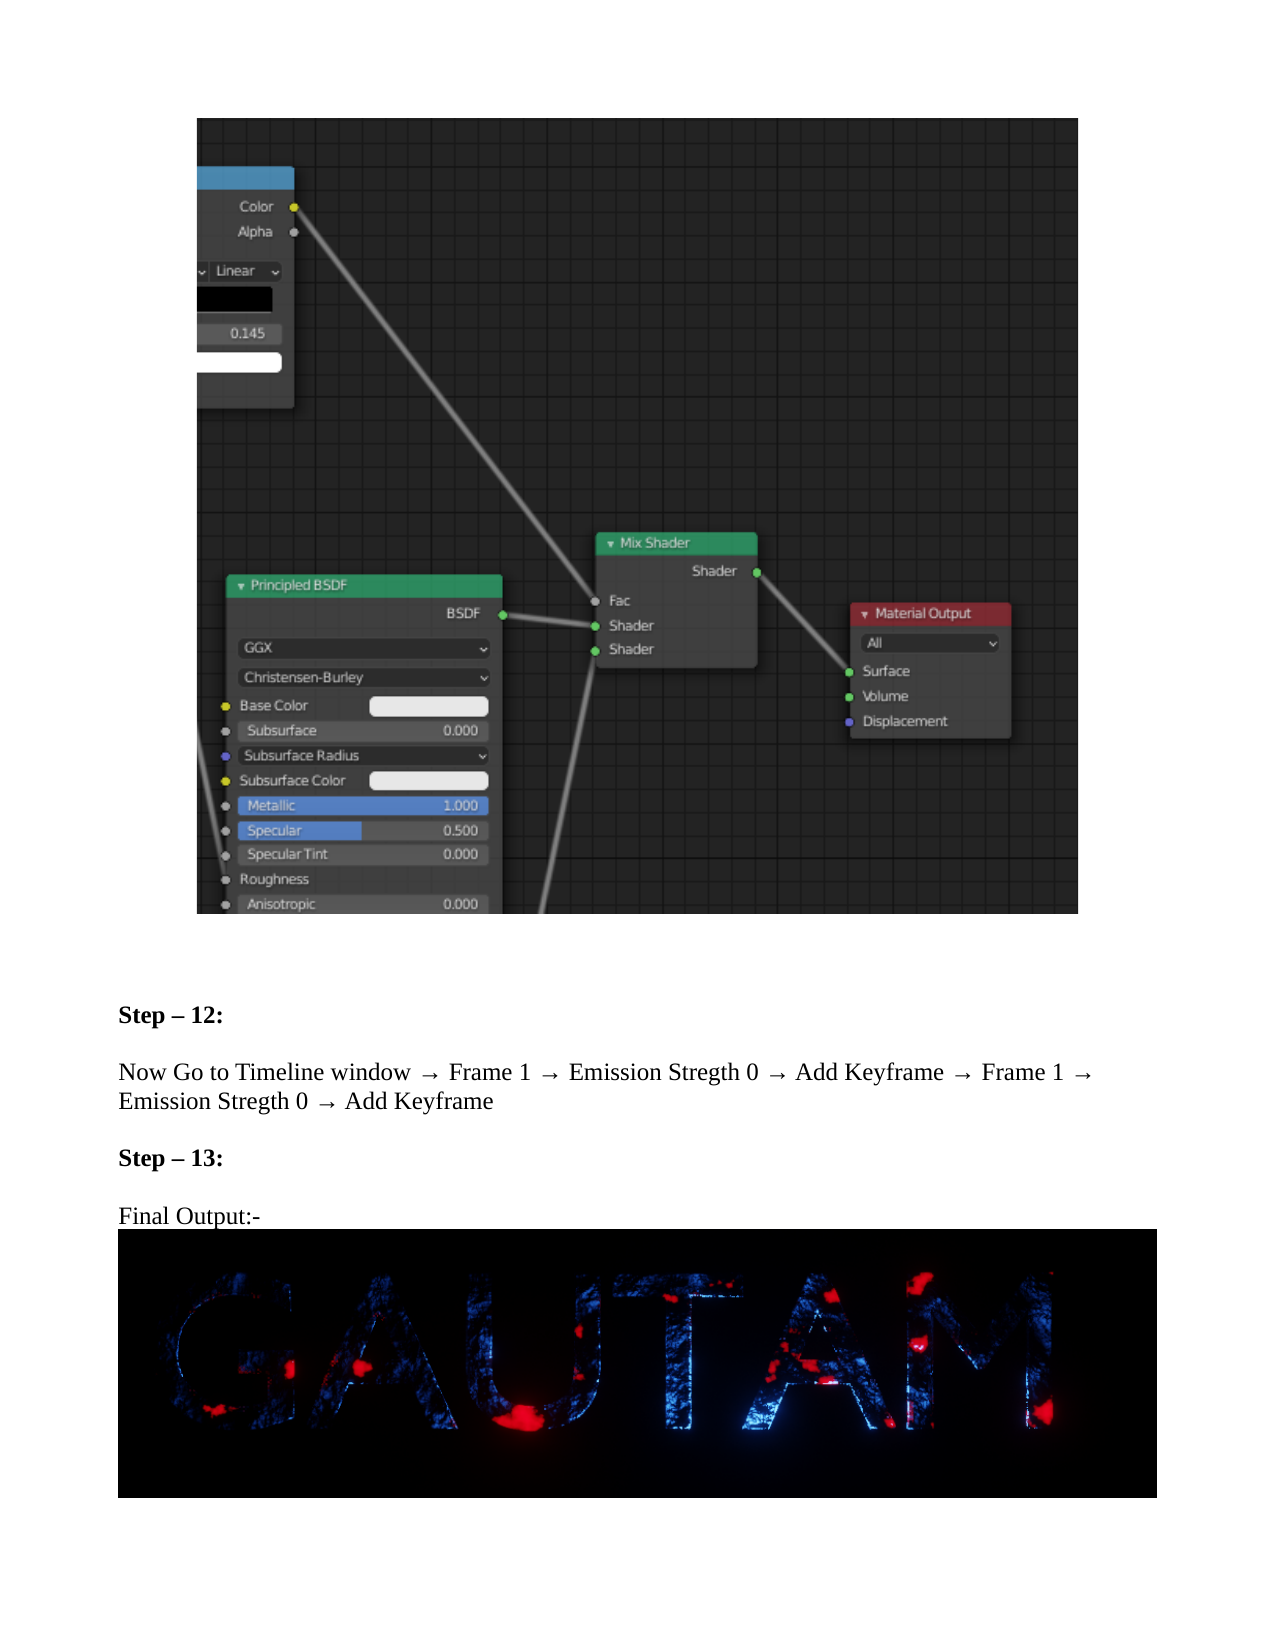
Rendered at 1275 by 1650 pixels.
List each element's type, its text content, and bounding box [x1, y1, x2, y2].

picture [196, 118, 1079, 914]
text Now Go to Timeline window → Frame 1 → Emission Stregth 0 → Add Keyframe → Frame 1 → Emission Stregth 0 → Add Keyframe [118, 1057, 1157, 1115]
text Step – 13: [118, 1143, 1157, 1172]
text Step – 12: [118, 1000, 1157, 1028]
picture [118, 1229, 1157, 1498]
text Final Output:- [118, 1201, 1157, 1229]
